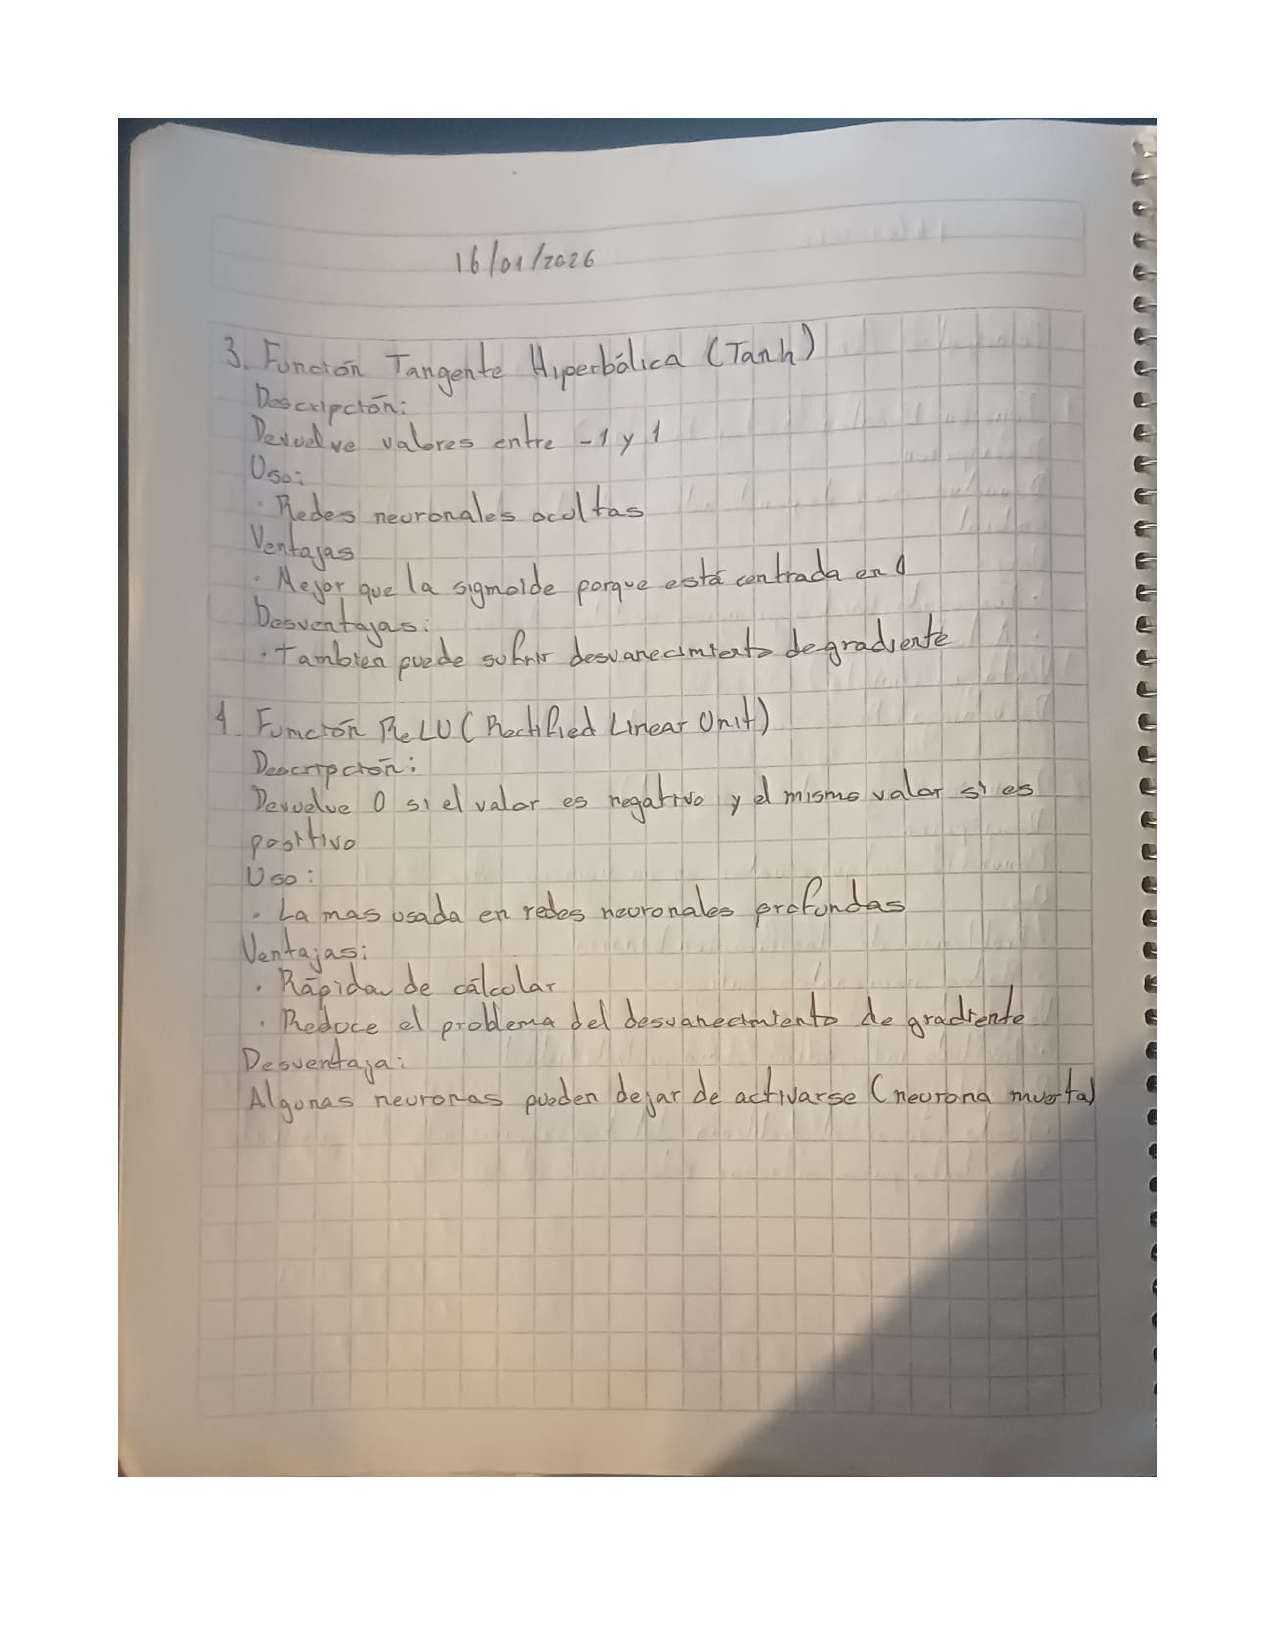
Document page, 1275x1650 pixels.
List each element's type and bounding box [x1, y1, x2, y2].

picture [118, 118, 1157, 1477]
